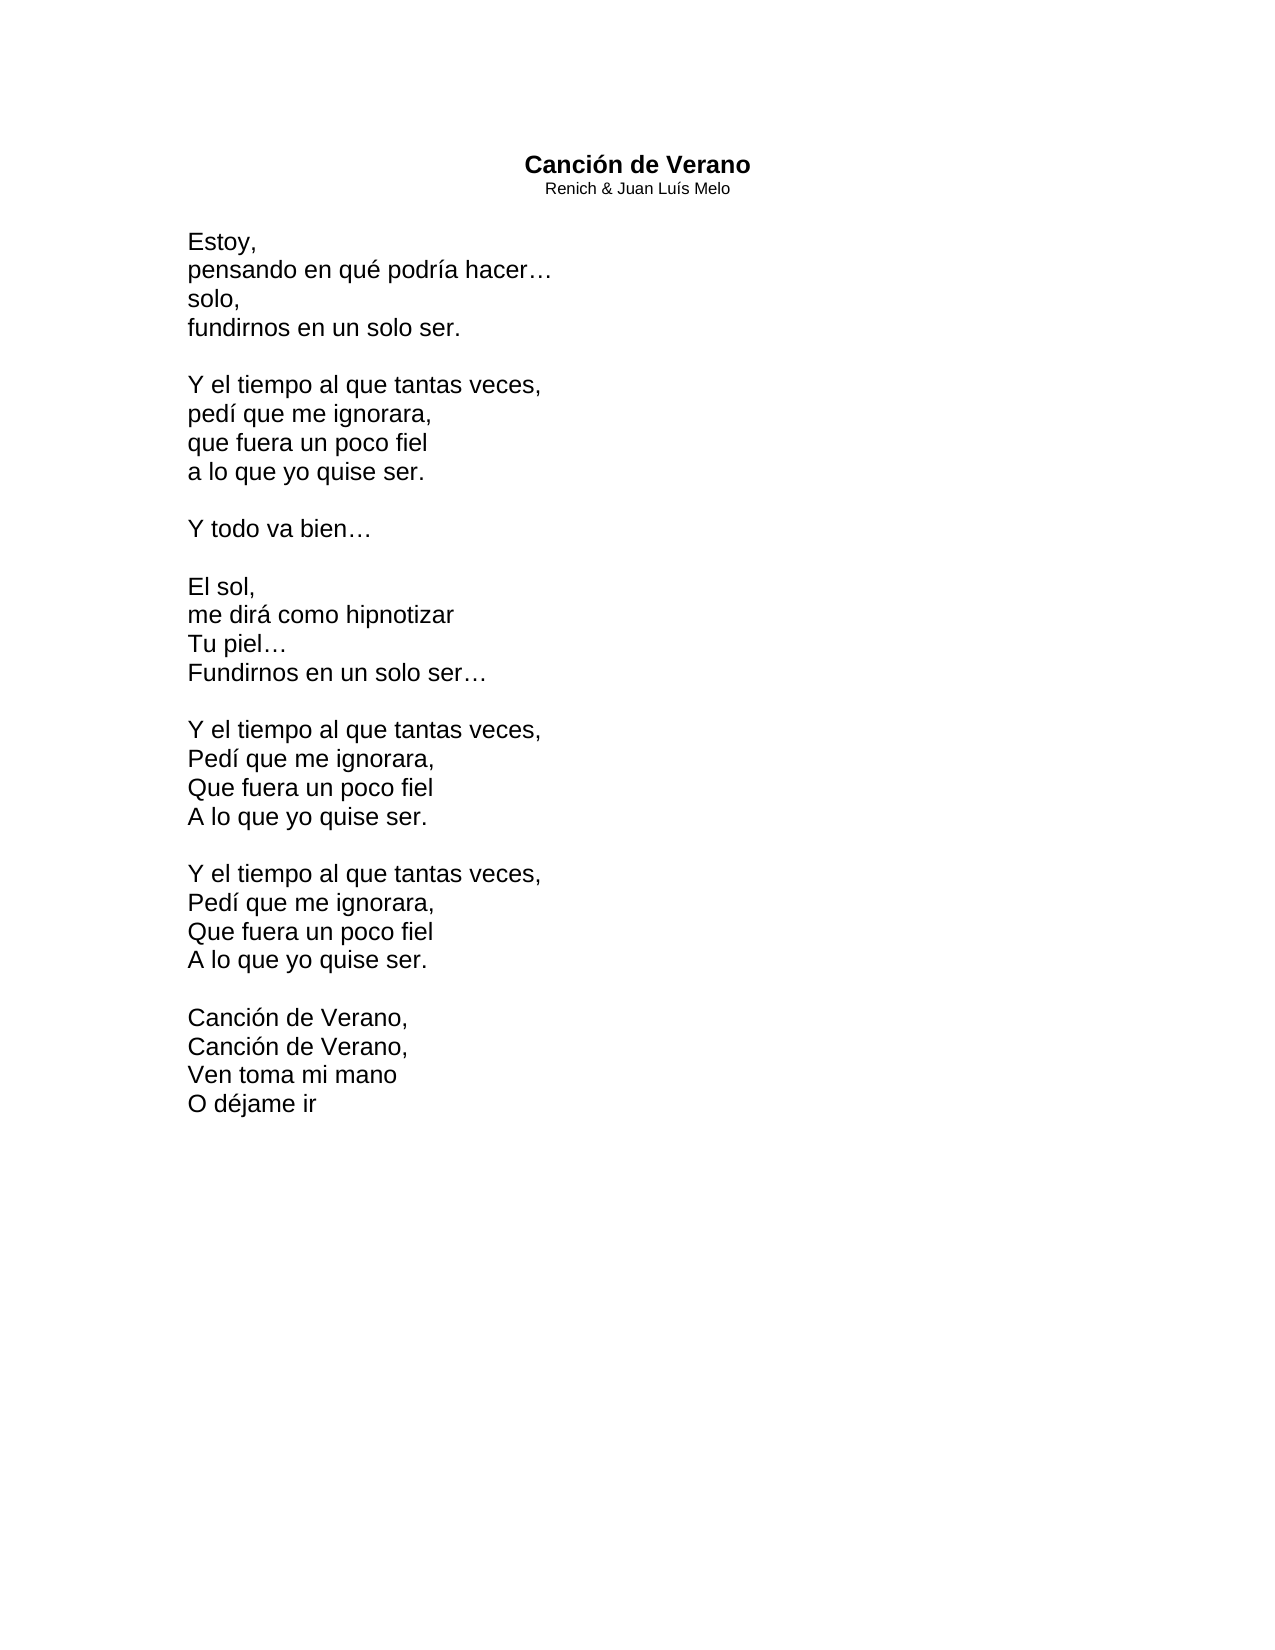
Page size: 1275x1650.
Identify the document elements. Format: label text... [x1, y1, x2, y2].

text Pedí que me ignorara, [187, 744, 1087, 773]
text me dirá como hipnotizar [187, 600, 1087, 629]
text a lo que yo quise ser. [187, 457, 1087, 485]
text fundirnos en un solo ser. [187, 313, 1087, 342]
text que fuera un poco fiel [187, 428, 1087, 457]
text pedí que me ignorara, [187, 399, 1087, 428]
text Canción de Verano [187, 150, 1087, 179]
text Y todo va bien… [187, 514, 1087, 543]
text Tu piel… [187, 629, 1087, 658]
text pensando en qué podría hacer… [187, 255, 1087, 284]
text Y el tiempo al que tantas veces, [187, 715, 1087, 744]
text solo, [187, 284, 1087, 313]
text Pedí que me ignorara, [187, 888, 1087, 917]
text A lo que yo quise ser. [187, 945, 1087, 974]
text Y el tiempo al que tantas veces, [187, 859, 1087, 888]
text Ven toma mi mano [187, 1060, 1087, 1089]
text Fundirnos en un solo ser… [187, 658, 1087, 687]
text Estoy, [187, 227, 1087, 255]
text El sol, [187, 572, 1087, 600]
text Y el tiempo al que tantas veces, [187, 370, 1087, 399]
text Que fuera un poco fiel [187, 917, 1087, 945]
text Que fuera un poco fiel [187, 773, 1087, 802]
text Canción de Verano, [187, 1003, 1087, 1032]
text Renich & Juan Luís Melo [187, 179, 1087, 198]
text A lo que yo quise ser. [187, 802, 1087, 830]
text Canción de Verano, [187, 1032, 1087, 1060]
text O déjame ir [187, 1089, 1087, 1118]
